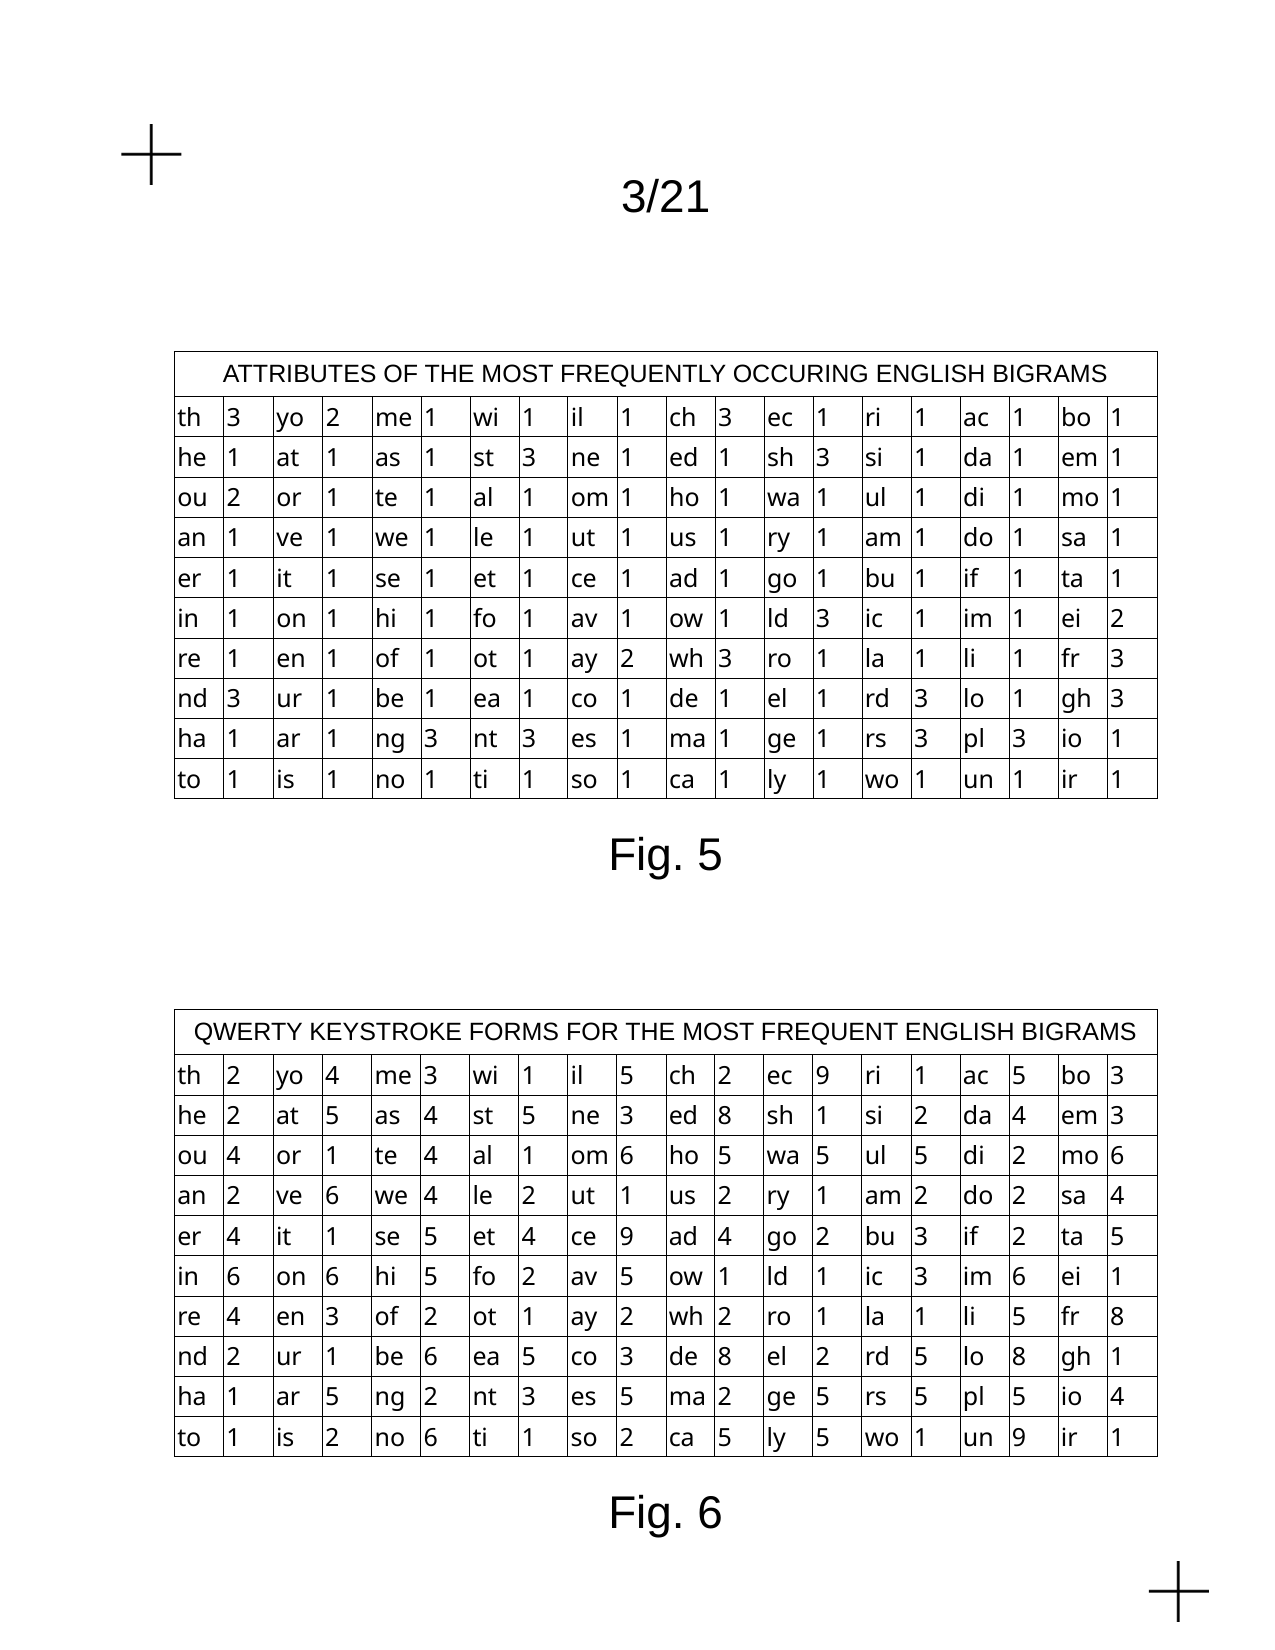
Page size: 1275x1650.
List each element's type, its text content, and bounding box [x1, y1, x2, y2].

table_cell 1 [715, 1256, 763, 1296]
table_cell bo [1059, 397, 1107, 436]
table_cell 2 [618, 639, 666, 678]
table_cell se [373, 558, 421, 597]
table_cell 1 [716, 437, 764, 477]
table_cell 1 [618, 759, 666, 798]
table_cell or [274, 478, 322, 517]
table_cell yo [274, 1055, 322, 1094]
table_cell 6 [421, 1417, 469, 1456]
table_cell 3 [520, 719, 567, 758]
table_cell 1 [912, 478, 960, 517]
table_cell me [372, 1055, 420, 1094]
table_cell ad [667, 558, 715, 597]
table_cell 1 [912, 437, 960, 477]
table_cell 1 [224, 719, 273, 758]
table_cell 1 [1010, 598, 1058, 637]
table_cell on [274, 1256, 322, 1296]
table_cell rd [862, 1337, 911, 1376]
table_cell hi [372, 1256, 420, 1296]
table_cell 4 [519, 1216, 567, 1255]
table_cell 1 [1108, 719, 1157, 758]
table_cell 1 [618, 478, 666, 517]
table_cell 4 [1108, 1176, 1157, 1215]
table_cell 1 [1010, 437, 1058, 477]
table_cell 1 [224, 759, 273, 798]
table_cell ic [862, 1256, 911, 1296]
table_cell it [274, 558, 322, 597]
table_cell el [765, 679, 813, 718]
table_cell an [175, 518, 223, 557]
table_cell 1 [912, 598, 960, 637]
table_cell 2 [813, 1337, 861, 1376]
table_cell ch [667, 1055, 714, 1094]
table_cell 1 [1108, 437, 1157, 477]
table_cell 1 [1108, 518, 1157, 557]
table_cell 2 [224, 478, 273, 517]
table_cell de [667, 679, 715, 718]
table_cell ro [764, 1297, 812, 1336]
table_cell 1 [814, 719, 862, 758]
table_cell 2 [224, 1096, 273, 1135]
table_cell ac [961, 1055, 1009, 1094]
table_cell 2 [715, 1176, 763, 1215]
table_cell an [175, 1176, 223, 1215]
table_cell go [765, 558, 813, 597]
picture [1148, 1561, 1209, 1622]
text Fig. 5 [150, 827, 1181, 880]
table_cell 1 [323, 478, 372, 517]
table_cell 2 [912, 1176, 960, 1215]
table_cell 5 [715, 1136, 763, 1175]
table_cell ur [274, 679, 322, 718]
table_cell 1 [519, 1136, 567, 1175]
table_cell ro [765, 639, 813, 678]
table_cell ti [470, 1417, 518, 1456]
table_cell si [862, 1096, 911, 1135]
table_cell 1 [422, 437, 470, 477]
table_cell 2 [715, 1055, 763, 1094]
table_cell on [274, 598, 322, 637]
table_cell 1 [1010, 679, 1058, 718]
table_cell mo [1059, 478, 1107, 517]
table_cell 3 [617, 1096, 666, 1135]
table_cell ur [274, 1337, 322, 1376]
table_cell ho [667, 1136, 714, 1175]
table_cell sa [1059, 518, 1107, 557]
table_cell 1 [422, 478, 470, 517]
table_cell ow [667, 598, 715, 637]
table_cell 4 [421, 1176, 469, 1215]
table_cell 1 [520, 598, 567, 637]
table_cell it [274, 1216, 322, 1255]
table_cell 5 [323, 1377, 371, 1416]
text Fig. 6 [150, 1485, 1181, 1538]
table_cell em [1059, 437, 1107, 477]
table_cell 5 [519, 1096, 567, 1135]
table_cell da [961, 1096, 1009, 1135]
table_cell wi [471, 397, 519, 436]
table_cell 1 [1010, 397, 1058, 436]
table_cell 1 [618, 558, 666, 597]
table_cell ti [471, 759, 519, 798]
table_cell er [175, 558, 223, 597]
table_cell 1 [814, 397, 862, 436]
table_cell 2 [421, 1377, 469, 1416]
table_cell ir [1059, 759, 1107, 798]
table_cell ge [764, 1377, 812, 1416]
table_cell 3 [617, 1337, 666, 1376]
table_cell 6 [1010, 1256, 1058, 1296]
table_cell 5 [813, 1136, 861, 1175]
table_cell te [373, 478, 421, 517]
table_cell 1 [1010, 639, 1058, 678]
table_cell wa [765, 478, 813, 517]
table_cell is [274, 759, 322, 798]
table_cell 3 [422, 719, 470, 758]
table_cell 1 [618, 437, 666, 477]
table_cell 1 [422, 558, 470, 597]
table_cell 2 [224, 1055, 273, 1094]
table_cell 2 [617, 1417, 666, 1456]
table_cell 1 [520, 759, 567, 798]
table_cell io [1059, 719, 1107, 758]
table_cell ri [863, 397, 911, 436]
table_cell 3 [1010, 719, 1058, 758]
table_cell 2 [224, 1337, 273, 1376]
table_cell ly [765, 759, 813, 798]
table_cell 5 [912, 1377, 960, 1416]
table_cell 2 [1108, 598, 1157, 637]
table_cell ut [568, 518, 617, 557]
table_cell 1 [323, 1136, 371, 1175]
table_cell ma [667, 719, 715, 758]
table_cell as [372, 1096, 420, 1135]
table_cell 1 [422, 759, 470, 798]
table_cell 5 [1010, 1297, 1058, 1336]
table_cell wo [863, 759, 911, 798]
table_cell un [961, 1417, 1009, 1456]
table_cell wi [470, 1055, 518, 1094]
table_cell 1 [519, 1297, 567, 1336]
table_cell 5 [323, 1096, 371, 1135]
table_cell 3 [912, 679, 960, 718]
table_cell im [961, 598, 1009, 637]
table_cell 4 [323, 1055, 371, 1094]
table_cell le [470, 1176, 518, 1215]
table_cell ho [667, 478, 715, 517]
table_cell 3 [814, 598, 862, 637]
table_cell st [471, 437, 519, 477]
table_cell al [470, 1136, 518, 1175]
table_cell 1 [618, 598, 666, 637]
table_cell 8 [715, 1337, 763, 1376]
table_cell lo [961, 679, 1009, 718]
table_cell am [863, 518, 911, 557]
table_cell 1 [716, 679, 764, 718]
table_cell 1 [618, 719, 666, 758]
table_cell te [372, 1136, 420, 1175]
table_cell 1 [617, 1176, 666, 1215]
table_cell er [175, 1216, 223, 1255]
table_cell 1 [912, 1297, 960, 1336]
table_cell 1 [323, 558, 372, 597]
table_cell 4 [421, 1136, 469, 1175]
table_cell ca [667, 759, 715, 798]
table_cell we [373, 518, 421, 557]
table_cell 1 [1108, 1337, 1157, 1376]
table_cell me [373, 397, 421, 436]
table_cell 1 [618, 518, 666, 557]
table_cell 5 [617, 1256, 666, 1296]
table_cell 3 [716, 639, 764, 678]
table_cell 1 [912, 759, 960, 798]
table_cell 2 [323, 1417, 371, 1456]
table_cell fo [470, 1256, 518, 1296]
table_cell us [667, 518, 715, 557]
table_cell 1 [912, 1417, 960, 1456]
table_cell ow [667, 1256, 714, 1296]
table_cell ec [764, 1055, 812, 1094]
table_cell bu [862, 1216, 911, 1255]
table_cell 2 [715, 1377, 763, 1416]
table_cell 1 [422, 397, 470, 436]
table_cell ng [372, 1377, 420, 1416]
table_cell yo [274, 397, 322, 436]
table_cell li [961, 1297, 1009, 1336]
table_cell en [274, 1297, 322, 1336]
table_cell 6 [421, 1337, 469, 1376]
table_cell 1 [520, 558, 567, 597]
table_cell 2 [1010, 1216, 1058, 1255]
table_cell 5 [912, 1136, 960, 1175]
table_cell ry [765, 518, 813, 557]
table_cell or [274, 1136, 322, 1175]
table_cell 1 [1010, 478, 1058, 517]
table_cell 1 [1108, 397, 1157, 436]
table_cell di [961, 478, 1009, 517]
table_cell 3 [520, 437, 567, 477]
table_cell 1 [224, 1417, 273, 1456]
table_cell 1 [814, 518, 862, 557]
table_cell hi [373, 598, 421, 637]
table_cell 1 [422, 518, 470, 557]
table_cell rs [863, 719, 911, 758]
table_cell we [372, 1176, 420, 1215]
table_cell de [667, 1337, 714, 1376]
table_cell 5 [912, 1337, 960, 1376]
table_cell ut [568, 1176, 616, 1215]
text 3/21 [150, 169, 1181, 222]
table_cell se [372, 1216, 420, 1255]
table_cell 6 [617, 1136, 666, 1175]
table_cell 5 [421, 1216, 469, 1255]
table_cell co [568, 1337, 616, 1376]
table_cell ve [274, 518, 322, 557]
table_cell ta [1059, 558, 1107, 597]
table_cell ou [175, 1136, 223, 1175]
table_cell ar [274, 719, 322, 758]
table_cell il [568, 397, 617, 436]
table_cell om [568, 478, 617, 517]
table_cell ha [175, 1377, 223, 1416]
table_cell av [568, 1256, 616, 1296]
table_cell to [175, 759, 223, 798]
table_cell ld [765, 598, 813, 637]
table_cell 3 [1108, 639, 1157, 678]
table_cell in [175, 1256, 223, 1296]
table_cell 1 [716, 759, 764, 798]
table_cell 1 [224, 639, 273, 678]
table_cell 5 [715, 1417, 763, 1456]
table_cell ly [764, 1417, 812, 1456]
table_cell 1 [224, 598, 273, 637]
table_cell di [961, 1136, 1009, 1175]
table_cell 1 [912, 558, 960, 597]
table_cell ot [471, 639, 519, 678]
table_cell 5 [519, 1337, 567, 1376]
table_cell es [568, 1377, 616, 1416]
table_cell 5 [813, 1417, 861, 1456]
table_cell 1 [422, 598, 470, 637]
table_cell no [373, 759, 421, 798]
table_cell 1 [912, 639, 960, 678]
table_cell 1 [813, 1176, 861, 1215]
table_cell es [568, 719, 617, 758]
table_cell ir [1059, 1417, 1107, 1456]
table_cell 3 [323, 1297, 371, 1336]
table_cell 1 [520, 639, 567, 678]
table_cell ha [175, 719, 223, 758]
table_cell nt [470, 1377, 518, 1416]
table_cell la [862, 1297, 911, 1336]
table_cell he [175, 1096, 223, 1135]
table_cell 1 [422, 679, 470, 718]
table_cell 6 [224, 1256, 273, 1296]
table_cell fr [1059, 1297, 1107, 1336]
table_cell 5 [813, 1377, 861, 1416]
table_cell 3 [1108, 679, 1157, 718]
table_cell 1 [1108, 759, 1157, 798]
table_cell st [470, 1096, 518, 1135]
table_cell 2 [519, 1256, 567, 1296]
table_cell lo [961, 1337, 1009, 1376]
table_cell ld [764, 1256, 812, 1296]
table_cell be [373, 679, 421, 718]
table_cell 1 [323, 719, 372, 758]
table_cell 1 [716, 518, 764, 557]
table_cell 1 [323, 1216, 371, 1255]
table_cell 1 [1010, 518, 1058, 557]
table_cell en [274, 639, 322, 678]
table_cell 8 [1108, 1297, 1157, 1336]
table_cell ul [863, 478, 911, 517]
table_cell ve [274, 1176, 322, 1215]
table_cell 1 [323, 1337, 371, 1376]
table_cell be [372, 1337, 420, 1376]
table_cell th [175, 397, 223, 436]
table_cell ea [471, 679, 519, 718]
table_cell 3 [912, 719, 960, 758]
table_cell ne [568, 1096, 616, 1135]
table_cell nd [175, 1337, 223, 1376]
table_cell 1 [323, 518, 372, 557]
table_cell 5 [1010, 1055, 1058, 1094]
table_cell ad [667, 1216, 714, 1255]
table_cell 1 [520, 679, 567, 718]
table_cell do [961, 1176, 1009, 1215]
table_cell if [961, 558, 1009, 597]
table_cell at [274, 1096, 322, 1135]
table_cell 2 [323, 397, 372, 436]
table_cell 5 [617, 1055, 666, 1094]
table_cell bo [1059, 1055, 1107, 1094]
table_cell ma [667, 1377, 714, 1416]
table_cell 8 [715, 1096, 763, 1135]
table_cell ic [863, 598, 911, 637]
table_cell ne [568, 437, 617, 477]
table_cell ce [568, 1216, 616, 1255]
table_cell ed [667, 437, 715, 477]
table_cell 8 [1010, 1337, 1058, 1376]
table_cell ay [568, 1297, 616, 1336]
table_cell ng [373, 719, 421, 758]
table_cell ta [1059, 1216, 1107, 1255]
table_cell il [568, 1055, 616, 1094]
table_cell in [175, 598, 223, 637]
table_cell if [961, 1216, 1009, 1255]
table_cell ar [274, 1377, 322, 1416]
table_cell 1 [912, 397, 960, 436]
table_cell 1 [519, 1417, 567, 1456]
table_cell 5 [1108, 1216, 1157, 1255]
table_cell 1 [618, 679, 666, 718]
table_cell al [471, 478, 519, 517]
table_cell ge [765, 719, 813, 758]
table_cell un [961, 759, 1009, 798]
table_cell 3 [1108, 1055, 1157, 1094]
table_cell rd [863, 679, 911, 718]
table_cell 5 [421, 1256, 469, 1296]
table_cell 2 [617, 1297, 666, 1336]
table_cell 1 [1108, 478, 1157, 517]
table_cell 3 [912, 1216, 960, 1255]
table_cell 3 [1108, 1096, 1157, 1135]
table_cell 3 [814, 437, 862, 477]
table_cell 9 [617, 1216, 666, 1255]
table_cell re [175, 1297, 223, 1336]
table_cell ei [1059, 598, 1107, 637]
table_cell gh [1059, 679, 1107, 718]
table_cell om [568, 1136, 616, 1175]
table_cell fo [471, 598, 519, 637]
table_cell to [175, 1417, 223, 1456]
table_cell 1 [716, 719, 764, 758]
table_cell 4 [224, 1297, 273, 1336]
table_cell 2 [1010, 1136, 1058, 1175]
table_cell 1 [814, 759, 862, 798]
table_header ATTRIBUTES OF THE MOST FREQUENTLY OCCURING ENGLISH BIGRAMS [175, 352, 1157, 396]
table_cell et [471, 558, 519, 597]
table_cell 3 [519, 1377, 567, 1416]
table_cell 6 [1108, 1136, 1157, 1175]
table_cell 1 [814, 478, 862, 517]
table_cell 1 [618, 397, 666, 436]
table_cell fr [1059, 639, 1107, 678]
table_cell 1 [323, 759, 372, 798]
table_cell am [862, 1176, 911, 1215]
table_cell sh [764, 1096, 812, 1135]
table_cell wo [862, 1417, 911, 1456]
table_cell 1 [323, 437, 372, 477]
table_cell 2 [1010, 1176, 1058, 1215]
table_cell 1 [814, 679, 862, 718]
table_cell sa [1059, 1176, 1107, 1215]
table_cell mo [1059, 1136, 1107, 1175]
table_cell 1 [813, 1256, 861, 1296]
table_cell 1 [716, 478, 764, 517]
table_cell le [471, 518, 519, 557]
table_cell ei [1059, 1256, 1107, 1296]
table_cell ry [764, 1176, 812, 1215]
table_cell ay [568, 639, 617, 678]
table_cell 9 [1010, 1417, 1058, 1456]
table_cell 4 [1108, 1377, 1157, 1416]
table_cell wh [667, 639, 715, 678]
table_cell 3 [421, 1055, 469, 1094]
table_cell nt [471, 719, 519, 758]
table_cell pl [961, 719, 1009, 758]
table_cell 1 [519, 1055, 567, 1094]
table_cell io [1059, 1377, 1107, 1416]
table_cell re [175, 639, 223, 678]
table_cell as [373, 437, 421, 477]
table_cell 6 [323, 1176, 371, 1215]
table_cell 1 [224, 518, 273, 557]
table_cell 5 [617, 1377, 666, 1416]
table_cell 3 [224, 679, 273, 718]
table_cell rs [862, 1377, 911, 1416]
table_cell 1 [814, 558, 862, 597]
table_cell ca [667, 1417, 714, 1456]
table_cell 2 [715, 1297, 763, 1336]
table_cell of [373, 639, 421, 678]
table_cell 3 [716, 397, 764, 436]
table_cell ou [175, 478, 223, 517]
table_cell 4 [1010, 1096, 1058, 1135]
table_cell 1 [323, 598, 372, 637]
table_cell av [568, 598, 617, 637]
table_cell sh [765, 437, 813, 477]
table_cell go [764, 1216, 812, 1255]
table_cell co [568, 679, 617, 718]
table_cell em [1059, 1096, 1107, 1135]
table_cell 1 [1108, 1256, 1157, 1296]
table_cell ea [470, 1337, 518, 1376]
table_cell 1 [1108, 1417, 1157, 1456]
table_cell 2 [421, 1297, 469, 1336]
table_cell 1 [224, 437, 273, 477]
table_cell so [568, 759, 617, 798]
table_cell he [175, 437, 223, 477]
table_cell 1 [912, 518, 960, 557]
table_cell 9 [813, 1055, 861, 1094]
table_cell 1 [323, 639, 372, 678]
picture [121, 124, 182, 185]
table_cell 5 [1010, 1377, 1058, 1416]
table_cell 1 [813, 1297, 861, 1336]
table_cell do [961, 518, 1009, 557]
table_cell 1 [1010, 558, 1058, 597]
table_cell ec [765, 397, 813, 436]
table_cell 1 [813, 1096, 861, 1135]
table_cell 2 [519, 1176, 567, 1215]
table_cell so [568, 1417, 616, 1456]
table_cell 3 [224, 397, 273, 436]
table_cell 1 [716, 598, 764, 637]
table_cell 1 [520, 478, 567, 517]
table_cell 1 [224, 1377, 273, 1416]
table_cell la [863, 639, 911, 678]
table_cell 1 [224, 558, 273, 597]
table_cell li [961, 639, 1009, 678]
table_cell 1 [1108, 558, 1157, 597]
table_cell 4 [715, 1216, 763, 1255]
table_cell 1 [422, 639, 470, 678]
table_cell no [372, 1417, 420, 1456]
table_cell si [863, 437, 911, 477]
table_cell wa [764, 1136, 812, 1175]
table_cell 1 [912, 1055, 960, 1094]
table_cell of [372, 1297, 420, 1336]
table_cell bu [863, 558, 911, 597]
table_cell ce [568, 558, 617, 597]
table_cell ch [667, 397, 715, 436]
table_cell 6 [323, 1256, 371, 1296]
table_cell 1 [1010, 759, 1058, 798]
table_cell 2 [912, 1096, 960, 1135]
table_cell 1 [520, 518, 567, 557]
table_cell 3 [912, 1256, 960, 1296]
table_cell 2 [813, 1216, 861, 1255]
table_cell 1 [716, 558, 764, 597]
table_cell gh [1059, 1337, 1107, 1376]
table_cell 2 [224, 1176, 273, 1215]
table_cell 4 [421, 1096, 469, 1135]
table_cell 1 [323, 679, 372, 718]
table_cell 4 [224, 1216, 273, 1255]
table_cell el [764, 1337, 812, 1376]
table_header QWERTY KEYSTROKE FORMS FOR THE MOST FREQUENT ENGLISH BIGRAMS [175, 1010, 1157, 1054]
table_cell ed [667, 1096, 714, 1135]
table_cell wh [667, 1297, 714, 1336]
table_cell da [961, 437, 1009, 477]
table_cell 4 [224, 1136, 273, 1175]
table_cell is [274, 1417, 322, 1456]
table_cell im [961, 1256, 1009, 1296]
table_cell 1 [814, 639, 862, 678]
table_cell at [274, 437, 322, 477]
table_cell 1 [520, 397, 567, 436]
table_cell ac [961, 397, 1009, 436]
table_cell th [175, 1055, 223, 1094]
table_cell ot [470, 1297, 518, 1336]
table_cell nd [175, 679, 223, 718]
table_cell us [667, 1176, 714, 1215]
table_cell ri [862, 1055, 911, 1094]
table_cell ul [862, 1136, 911, 1175]
table_cell et [470, 1216, 518, 1255]
table_cell pl [961, 1377, 1009, 1416]
